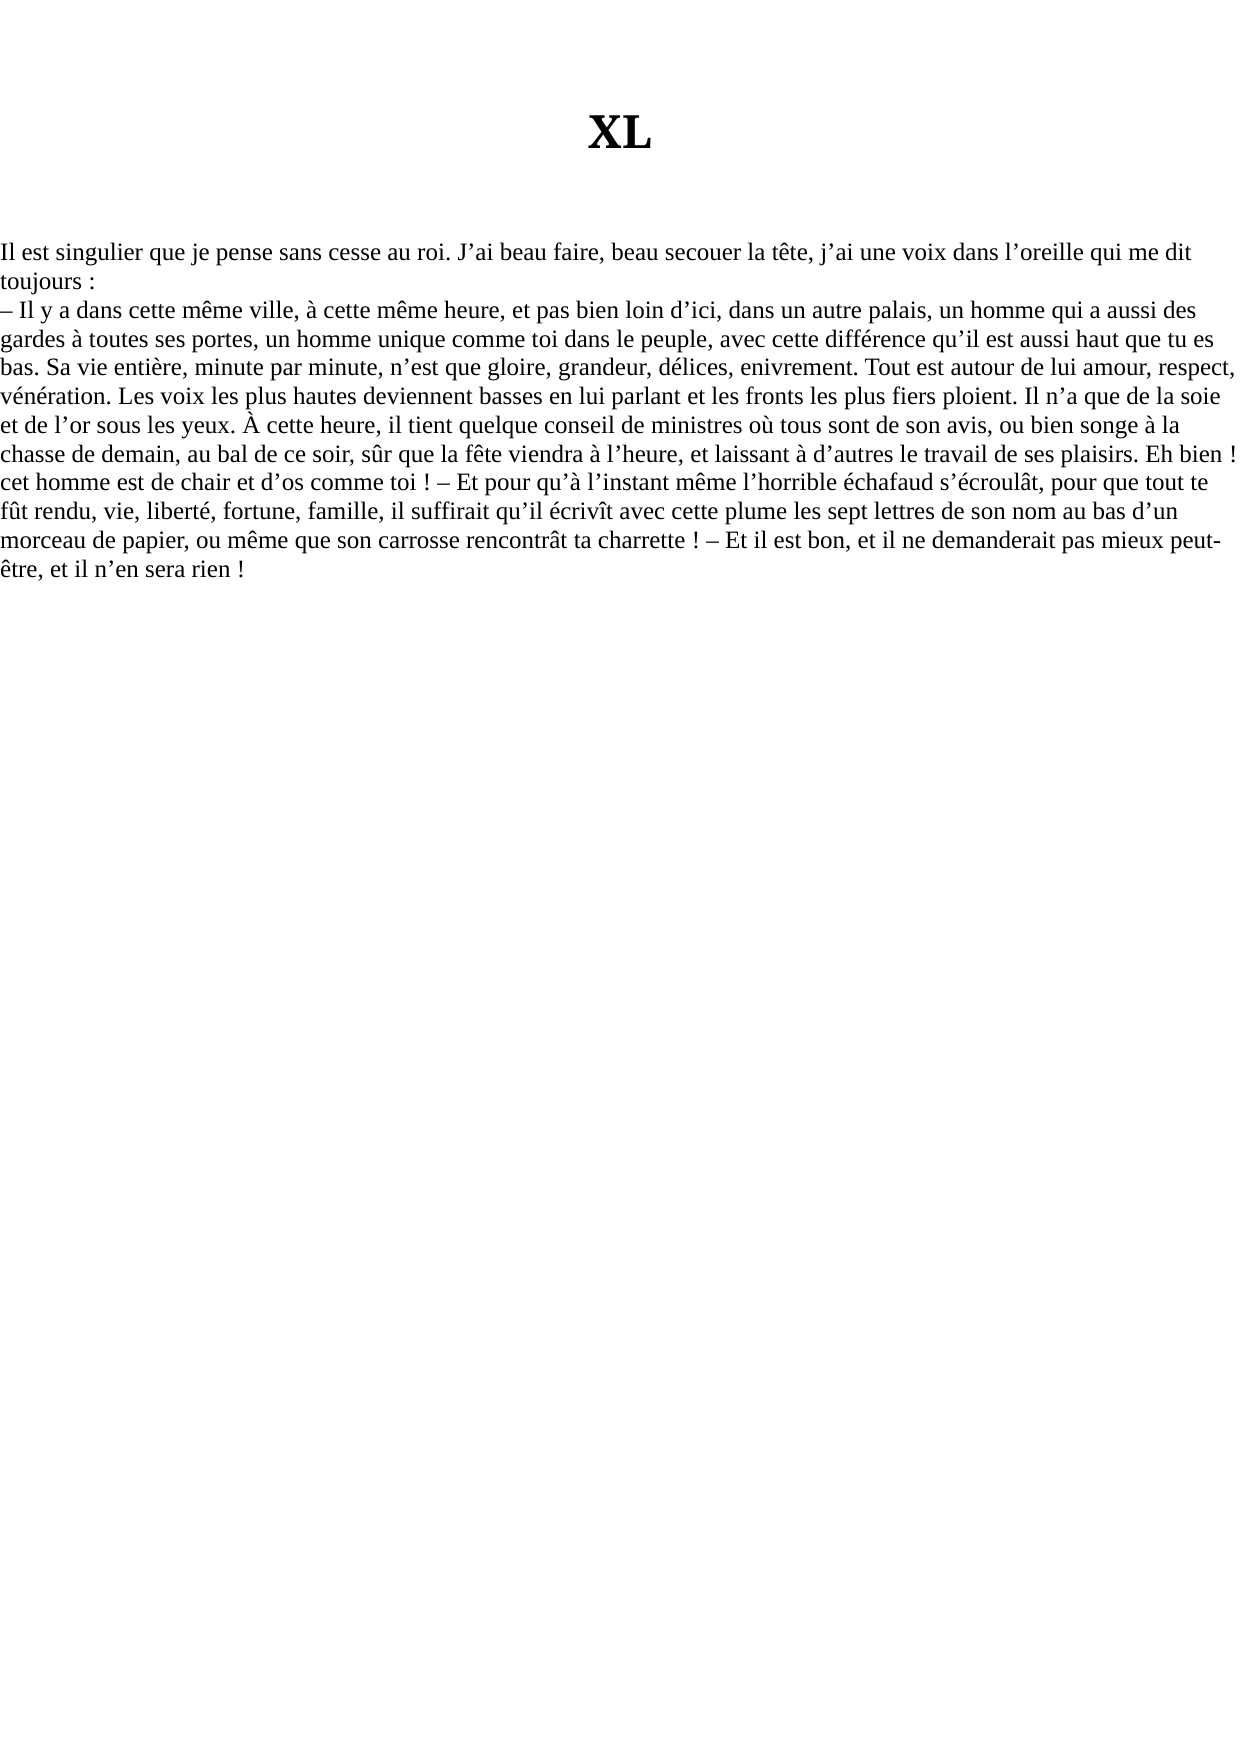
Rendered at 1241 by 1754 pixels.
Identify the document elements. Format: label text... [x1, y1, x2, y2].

subtitle XL [0, 100, 1240, 162]
text Il est singulier que je pense sans cesse au roi. J’ai beau faire, beau secouer la tête, j’ai une voix dans l’oreille qui me dit toujours : [0, 237, 1240, 295]
text – Il y a dans cette même ville, à cette même heure, et pas bien loin d’ici, dans un autre palais, un homme qui a aussi des gardes à toutes ses portes, un homme unique comme toi dans le peuple, avec cette différence qu’il est aussi haut que tu es bas. Sa vie entière, minute par minute, n’est que gloire, grandeur, délices, enivrement. Tout est autour de lui amour, respect, vénération. Les voix les plus hautes deviennent basses en lui parlant et les fronts les plus fiers ploient. Il n’a que de la soie et de l’or sous les yeux. À cette heure, il tient quelque conseil de ministres où tous sont de son avis, ou bien songe à la chasse de demain, au bal de ce soir, sûr que la fête viendra à l’heure, et laissant à d’autres le travail de ses plaisirs. Eh bien ! cet homme est de chair et d’os comme toi ! – Et pour qu’à l’instant même l’horrible échafaud s’écroulât, pour que tout te fût rendu, vie, liberté, fortune, famille, il suffirait qu’il écrivît avec cette plume les sept lettres de son nom au bas d’un morceau de papier, ou même que son carrosse rencontrât ta charrette ! – Et il est bon, et il ne demanderait pas mieux peut-être, et il n’en sera rien ! [0, 295, 1240, 582]
